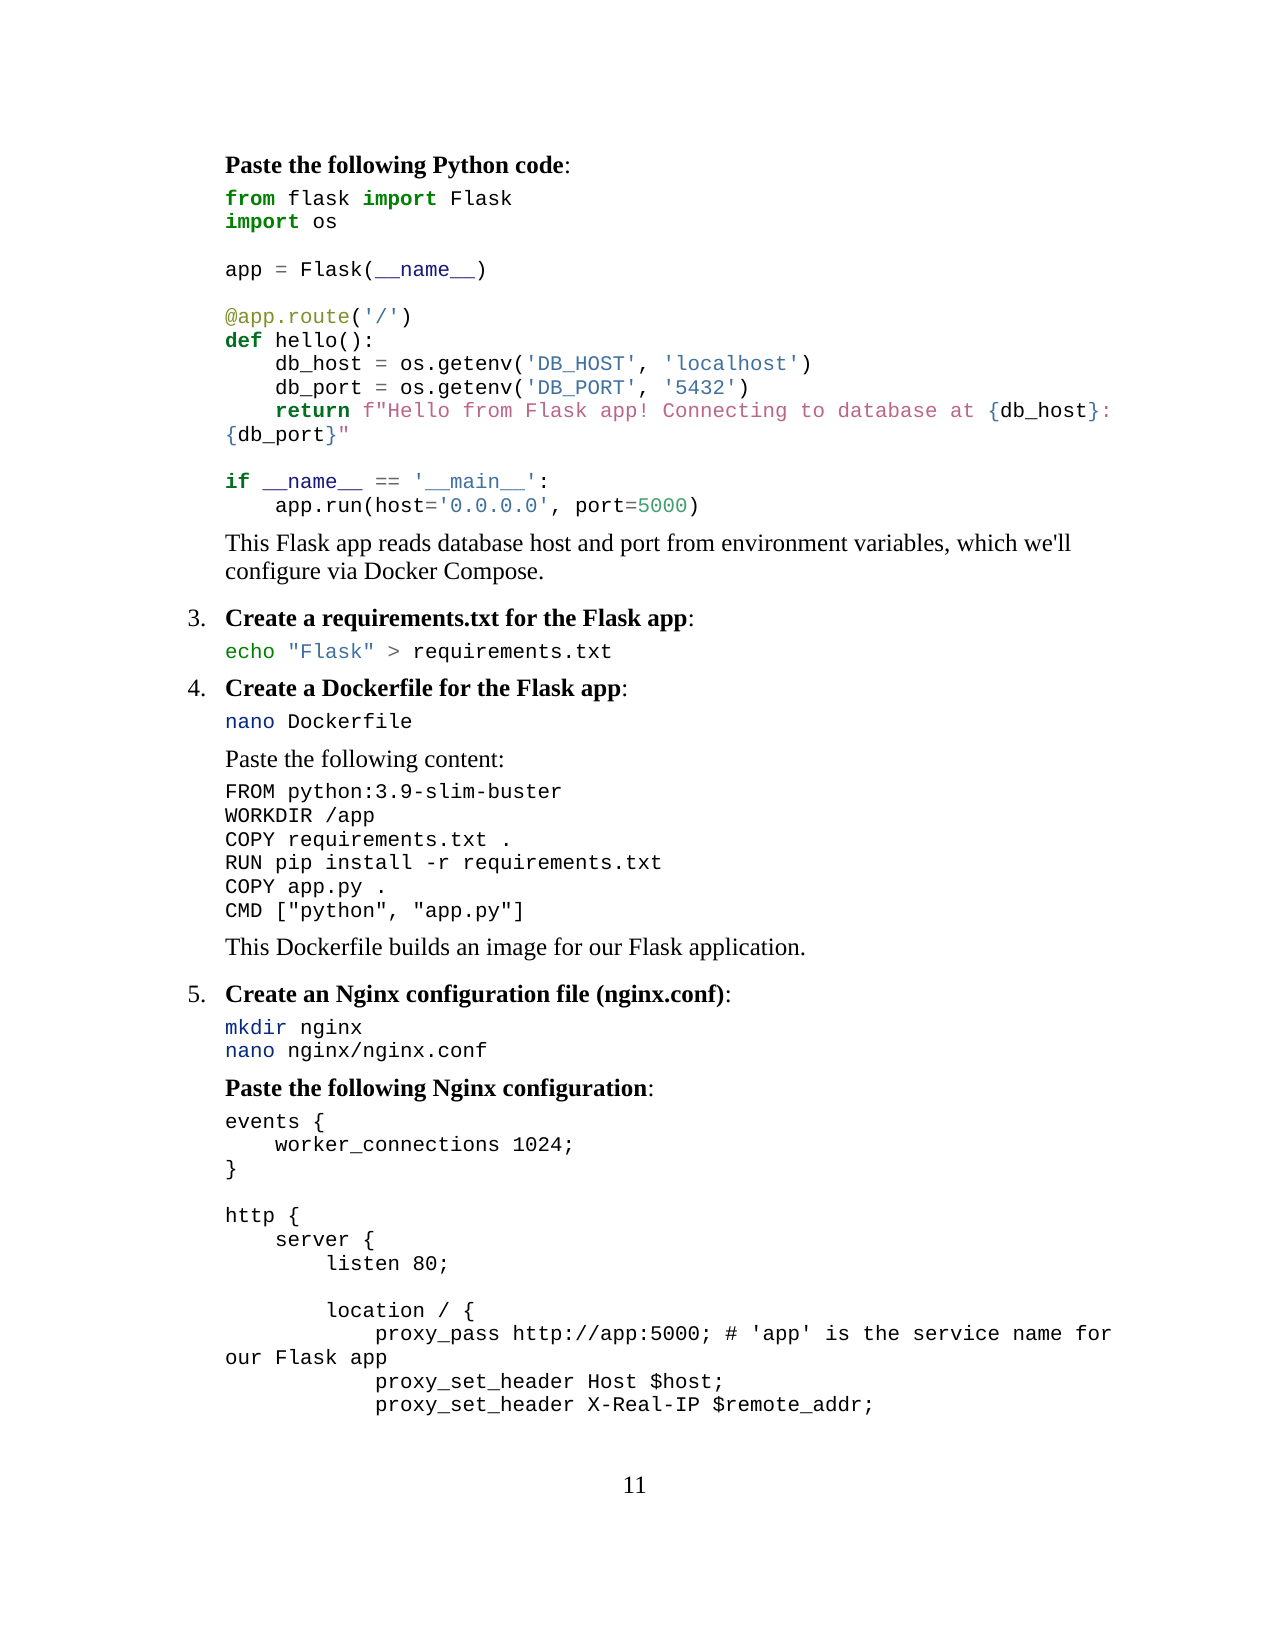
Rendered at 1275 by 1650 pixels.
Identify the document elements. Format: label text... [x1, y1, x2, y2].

list def hello(): [187, 329, 1125, 353]
list events { [187, 1111, 1125, 1134]
list Create an Nginx configuration file (nginx.conf): [187, 979, 1125, 1008]
list if __name__ == '__main__': [187, 471, 1125, 495]
list proxy_set_header Host $host; [187, 1371, 1125, 1394]
list Create a requirements.txt for the Flask app: [187, 603, 1125, 632]
list This Dockerfile builds an image for our Flask application. [187, 932, 1125, 961]
list return f"Hello from Flask app! Connecting to database at {db_host}:{db_port}" [187, 401, 1125, 448]
list proxy_set_header X-Real-IP $remote_addr; [187, 1394, 1125, 1418]
list WORKDIR /app [187, 805, 1125, 829]
list db_port = os.getenv('DB_PORT', '5432') [187, 377, 1125, 401]
list CMD ["python", "app.py"] [187, 900, 1125, 923]
list mkdir nginx [187, 1017, 1125, 1040]
list FROM python:3.9-slim-buster [187, 781, 1125, 805]
list import os [187, 211, 1125, 235]
list location / { [187, 1300, 1125, 1323]
list COPY requirements.txt . [187, 829, 1125, 852]
list RUN pip install -r requirements.txt [187, 852, 1125, 876]
list @app.route('/') [187, 306, 1125, 329]
list app = Flask(__name__) [187, 259, 1125, 282]
list from flask import Flask [187, 188, 1125, 211]
list Paste the following Nginx configuration: [187, 1073, 1125, 1102]
list } [187, 1158, 1125, 1182]
list app.run(host='0.0.0.0', port=5000) [187, 495, 1125, 519]
list nano nginx/nginx.conf [187, 1040, 1125, 1064]
list COPY app.py . [187, 876, 1125, 900]
list server { [187, 1229, 1125, 1252]
list worker_connections 1024; [187, 1134, 1125, 1158]
list http { [187, 1205, 1125, 1229]
list listen 80; [187, 1252, 1125, 1276]
list nano Dockerfile [187, 711, 1125, 735]
list echo "Flask" > requirements.txt [187, 641, 1125, 664]
list db_host = os.getenv('DB_HOST', 'localhost') [187, 353, 1125, 377]
list Paste the following Python code: [187, 150, 1125, 179]
list Paste the following content: [187, 744, 1125, 772]
list This Flask app reads database host and port from environment variables, which we'll configure via Docker Compose. [187, 528, 1125, 585]
list Create a Dockerfile for the Flask app: [187, 673, 1125, 702]
list proxy_pass http://app:5000; # 'app' is the service name for our Flask app [187, 1323, 1125, 1371]
